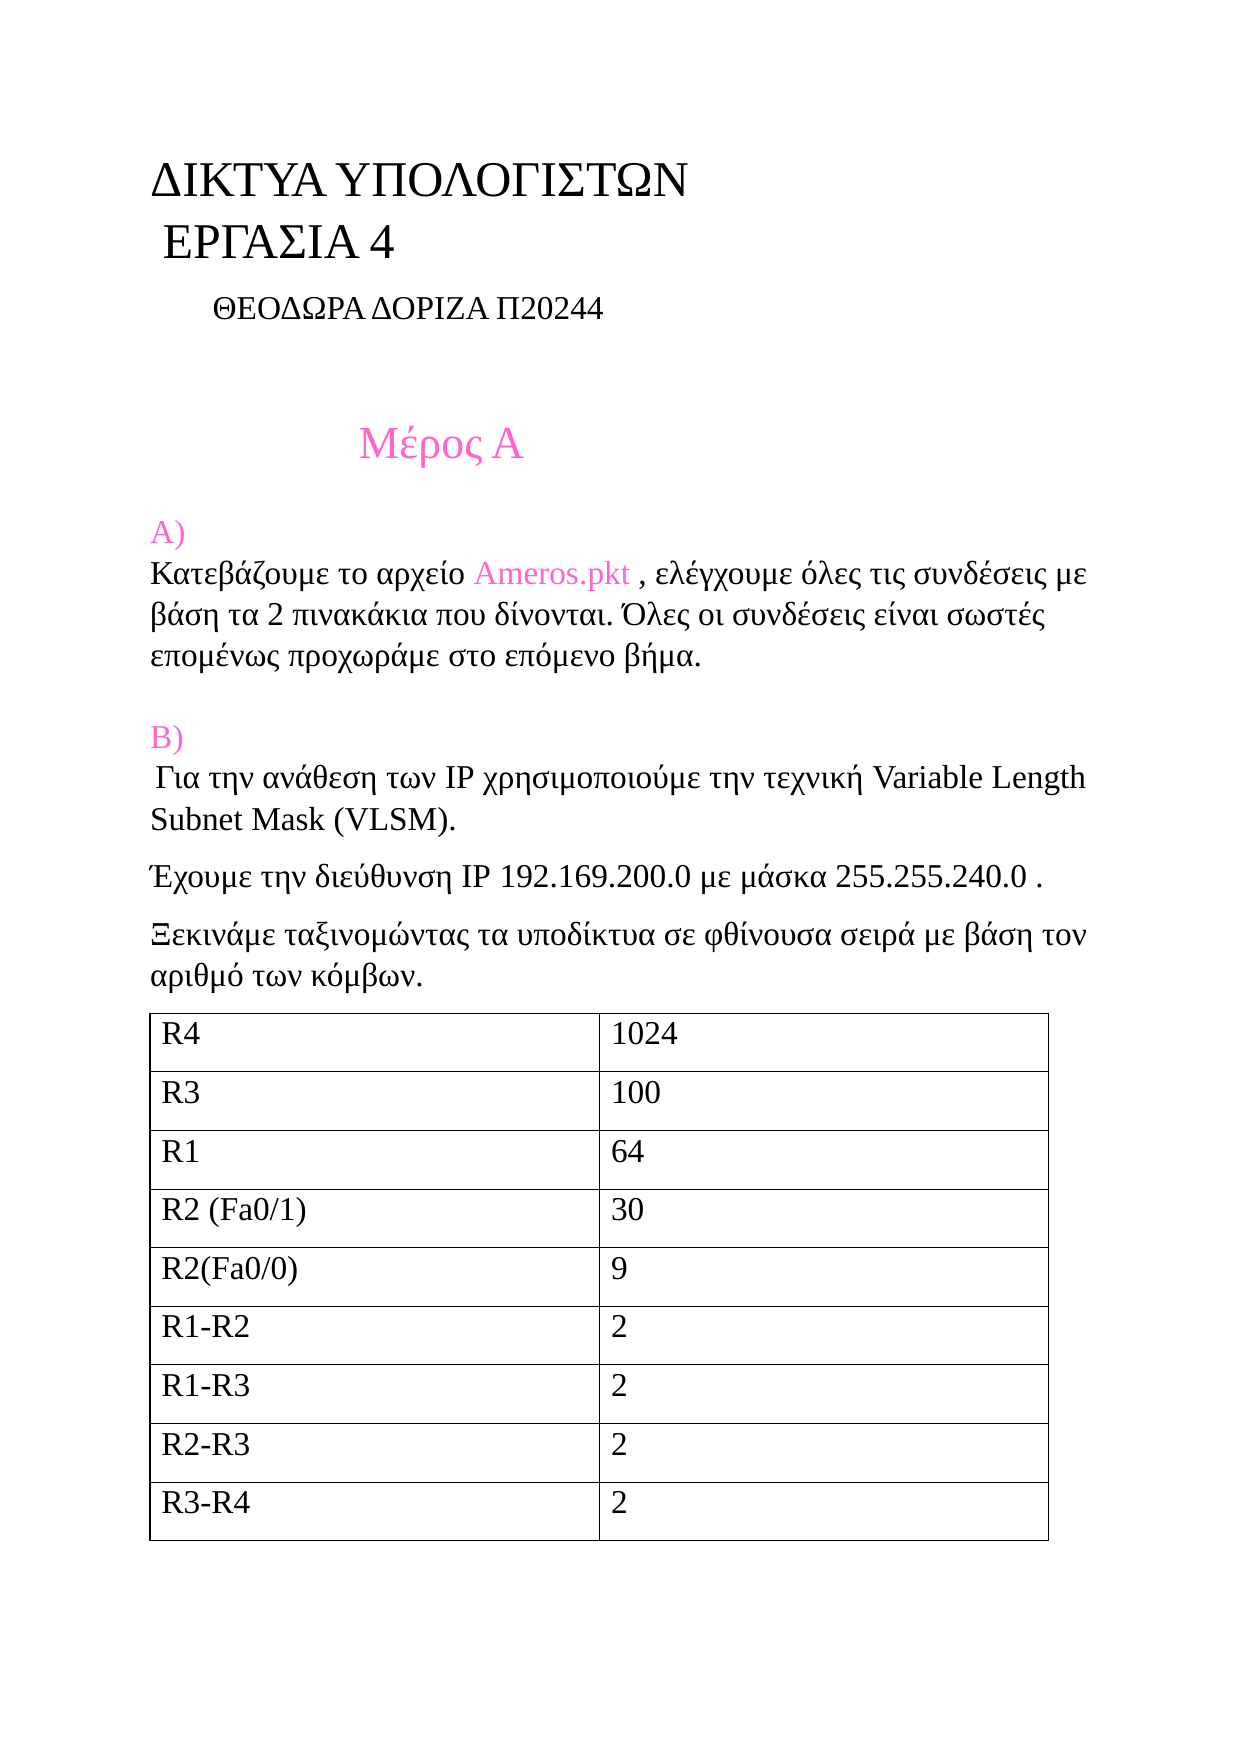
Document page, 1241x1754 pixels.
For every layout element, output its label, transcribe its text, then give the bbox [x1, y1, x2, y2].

table_cell R3-R4 [151, 1483, 599, 1540]
table_cell R1-R3 [151, 1365, 599, 1423]
table_header 1024 [600, 1014, 1048, 1071]
text Έχουμε την διεύθυνση IP 192.169.200.0 με μάσκα 255.255.240.0 . [150, 856, 1090, 895]
table_cell 2 [600, 1307, 1048, 1364]
table_cell R2 (Fa0/1) [151, 1190, 599, 1247]
table_cell 64 [600, 1131, 1048, 1188]
table_cell 100 [600, 1072, 1048, 1130]
table_cell R1 [151, 1131, 599, 1188]
table_header R4 [151, 1014, 599, 1071]
table_cell R1-R2 [151, 1307, 599, 1364]
table_cell R3 [151, 1072, 599, 1130]
table_cell 9 [600, 1248, 1048, 1306]
text ΔΙΚΤΥΑ ΥΠΟΛΟΓΙΣΤΩΝ ΕΡΓΑΣΙΑ 4 ΘΕΟΔΩΡΑ ΔΟΡΙΖΑ Π20244 Μέρος Α A) Κατεβάζουμε το αρχείο Ameros.pkt , ελέγχουμε όλες τις συνδέσεις με βάση τα 2 πινακάκια που δίνονται. Όλες οι συνδέσεις είναι σωστές επομένως προχωράμε στο επόμενο βήμα. B) Για την ανάθεση των IP χρησιμοποιούμε την τεχνική Variable Length Subnet Mask (VLSM). [150, 150, 1090, 837]
table_cell 2 [600, 1365, 1048, 1423]
text Ξεκινάμε ταξινομώντας τα υποδίκτυα σε φθίνουσα σειρά με βάση τον αριθμό των κόμβων. [150, 914, 1090, 993]
table_cell 2 [600, 1483, 1048, 1540]
table_cell 2 [600, 1424, 1048, 1482]
table_cell 30 [600, 1190, 1048, 1247]
table_cell R2(Fa0/0) [151, 1248, 599, 1306]
table_cell R2-R3 [151, 1424, 599, 1482]
